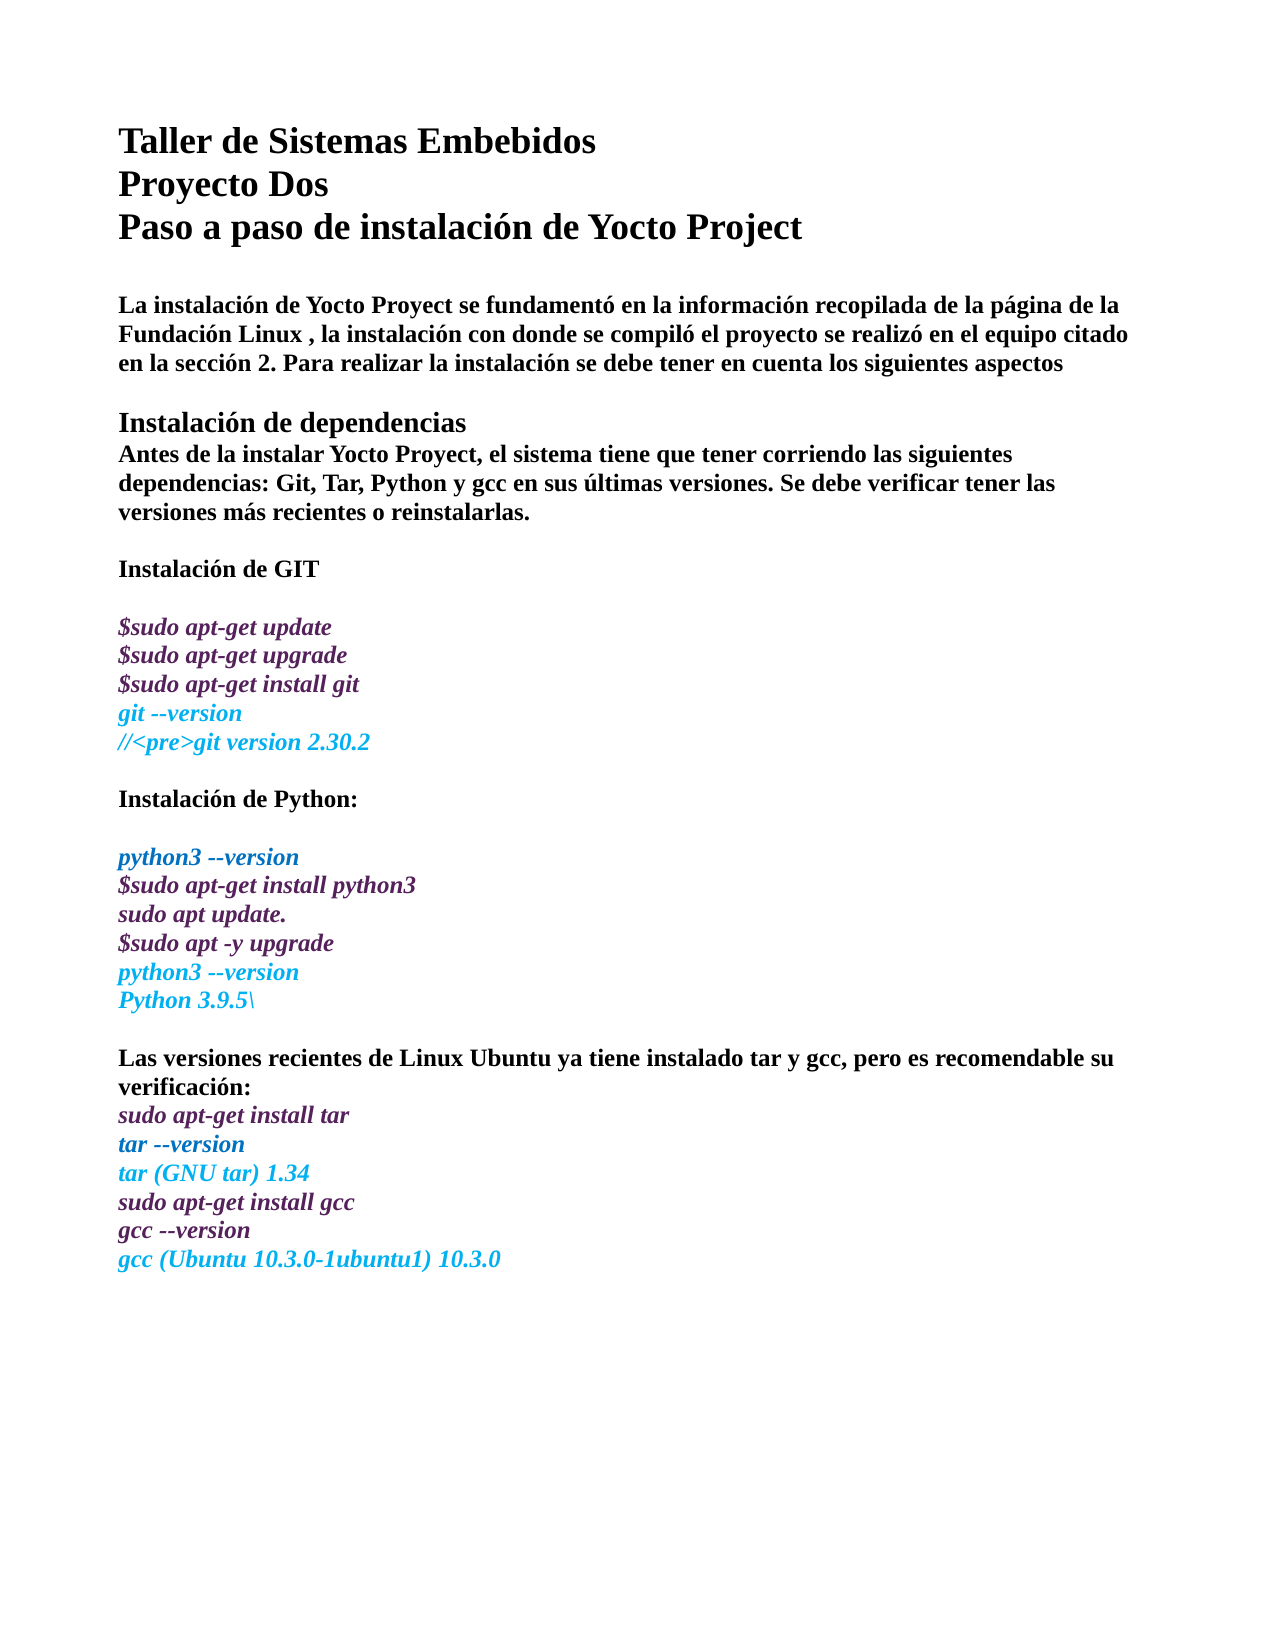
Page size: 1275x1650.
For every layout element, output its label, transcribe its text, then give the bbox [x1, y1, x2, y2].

text Taller de Sistemas Embebidos [118, 118, 1157, 161]
text Las versiones recientes de Linux Ubuntu ya tiene instalado tar y gcc, pero es recomendable su verificación: [118, 1043, 1157, 1100]
text python3 --version [118, 842, 1157, 870]
text git --version [118, 698, 1157, 727]
text tar --version [118, 1129, 1157, 1158]
text sudo apt update. [118, 899, 1157, 928]
text $sudo apt-get update [118, 612, 1157, 640]
text sudo apt-get install gcc [118, 1187, 1157, 1215]
text Instalación de GIT [118, 554, 1157, 583]
text Instalación de dependencias [118, 406, 1157, 439]
text gcc (Ubuntu 10.3.0-1ubuntu1) 10.3.0 [118, 1244, 1157, 1273]
text $sudo apt-get install python3 [118, 870, 1157, 899]
text Python 3.9.5\ [118, 985, 1157, 1014]
text Paso a paso de instalación de Yocto Project [118, 204, 1157, 247]
text Proyecto Dos [118, 161, 1157, 204]
text tar (GNU tar) 1.34 [118, 1158, 1157, 1187]
text Instalación de Python: [118, 784, 1157, 813]
text $sudo apt -y upgrade [118, 928, 1157, 957]
text $sudo apt-get install git [118, 669, 1157, 698]
text sudo apt-get install tar [118, 1100, 1157, 1129]
text $sudo apt-get upgrade [118, 640, 1157, 669]
text python3 --version [118, 957, 1157, 985]
text Antes de la instalar Yocto Proyect, el sistema tiene que tener corriendo las siguientes dependencias: Git, Tar, Python y gcc en sus últimas versiones. Se debe verificar tener las versiones más recientes o reinstalarlas. [118, 439, 1157, 525]
text gcc --version [118, 1215, 1157, 1244]
text //<pre>git version 2.30.2 [118, 727, 1157, 755]
text La instalación de Yocto Proyect se fundamentó en la información recopilada de la página de la Fundación Linux , la instalación con donde se compiló el proyecto se realizó en el equipo citado en la sección 2. Para realizar la instalación se debe tener en cuenta los siguientes aspectos [118, 291, 1157, 377]
